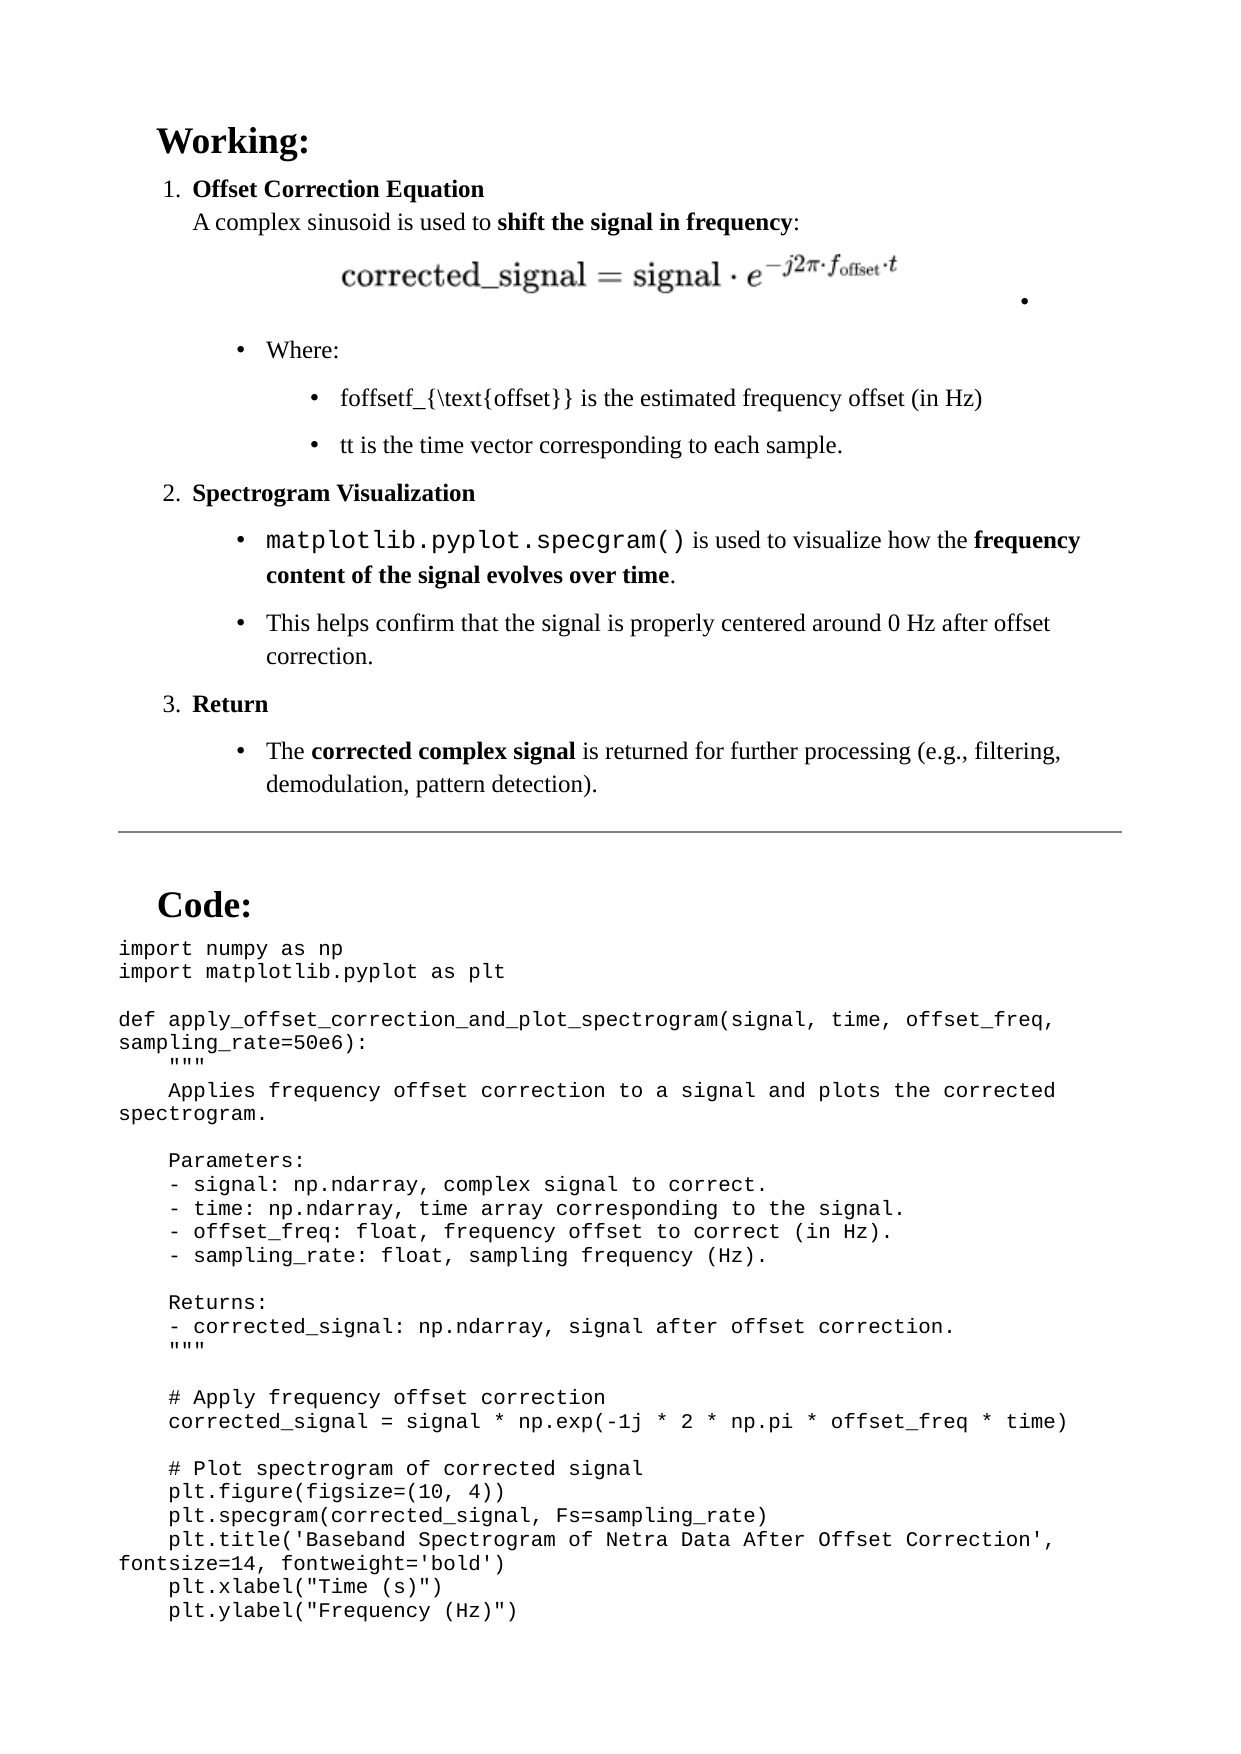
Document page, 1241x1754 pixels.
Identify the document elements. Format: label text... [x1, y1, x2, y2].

text """ [118, 1340, 1122, 1363]
text def apply_offset_correction_and_plot_spectrogram(signal, time, offset_freq, sampling_rate=50e6): [118, 1009, 1122, 1056]
list This helps confirm that the signal is properly centered around 0 Hz after offset correction. [236, 608, 1122, 670]
text Parameters: [118, 1151, 1122, 1174]
list The corrected complex signal is returned for further processing (e.g., filtering, demodulation, pattern detection). [236, 736, 1122, 798]
text # Apply frequency offset correction [118, 1387, 1122, 1411]
text - corrected_signal: np.ndarray, signal after offset correction. [118, 1316, 1122, 1340]
text plt.xlabel("Time (s)") [118, 1576, 1122, 1600]
text plt.ylabel("Frequency (Hz)") [118, 1600, 1122, 1623]
list tt is the time vector corresponding to each sample. [310, 430, 1122, 459]
text - sampling_rate: float, sampling frequency (Hz). [118, 1245, 1122, 1269]
text """ [118, 1056, 1122, 1079]
text # Plot spectrogram of corrected signal [118, 1458, 1122, 1482]
subtitle 🧠 Code: [118, 882, 1122, 925]
text - offset_freq: float, frequency offset to correct (in Hz). [118, 1221, 1122, 1245]
text import numpy as np [118, 938, 1122, 961]
text plt.specgram(corrected_signal, Fs=sampling_rate) [118, 1505, 1122, 1529]
text import matplotlib.pyplot as plt [118, 961, 1122, 985]
text plt.figure(figsize=(10, 4)) [118, 1482, 1122, 1505]
list Offset Correction Equation A complex sinusoid is used to shift the signal in frequency: [162, 174, 1122, 236]
subtitle 🔧 Working: [118, 118, 1122, 161]
list foffsetf_{\text{offset}} is the estimated frequency offset (in Hz) [310, 383, 1122, 411]
text - time: np.ndarray, time array corresponding to the signal. [118, 1198, 1122, 1221]
text Returns: [118, 1292, 1122, 1316]
list Return [162, 689, 1122, 717]
text corrected_signal = signal * np.exp(-1j * 2 * np.pi * offset_freq * time) [118, 1411, 1122, 1434]
text - signal: np.ndarray, complex signal to correct. [118, 1174, 1122, 1198]
text Applies frequency offset correction to a signal and plots the corrected spectrogram. [118, 1079, 1122, 1127]
picture [338, 254, 903, 295]
list matplotlib.pyplot.specgram() is used to visualize how the frequency content of the signal evolves over time. [236, 525, 1122, 589]
list Spectrogram Visualization [162, 478, 1122, 507]
list Where: [236, 335, 1122, 364]
text plt.title('Baseband Spectrogram of Netra Data After Offset Correction', fontsize=14, fontweight='bold') [118, 1529, 1122, 1576]
